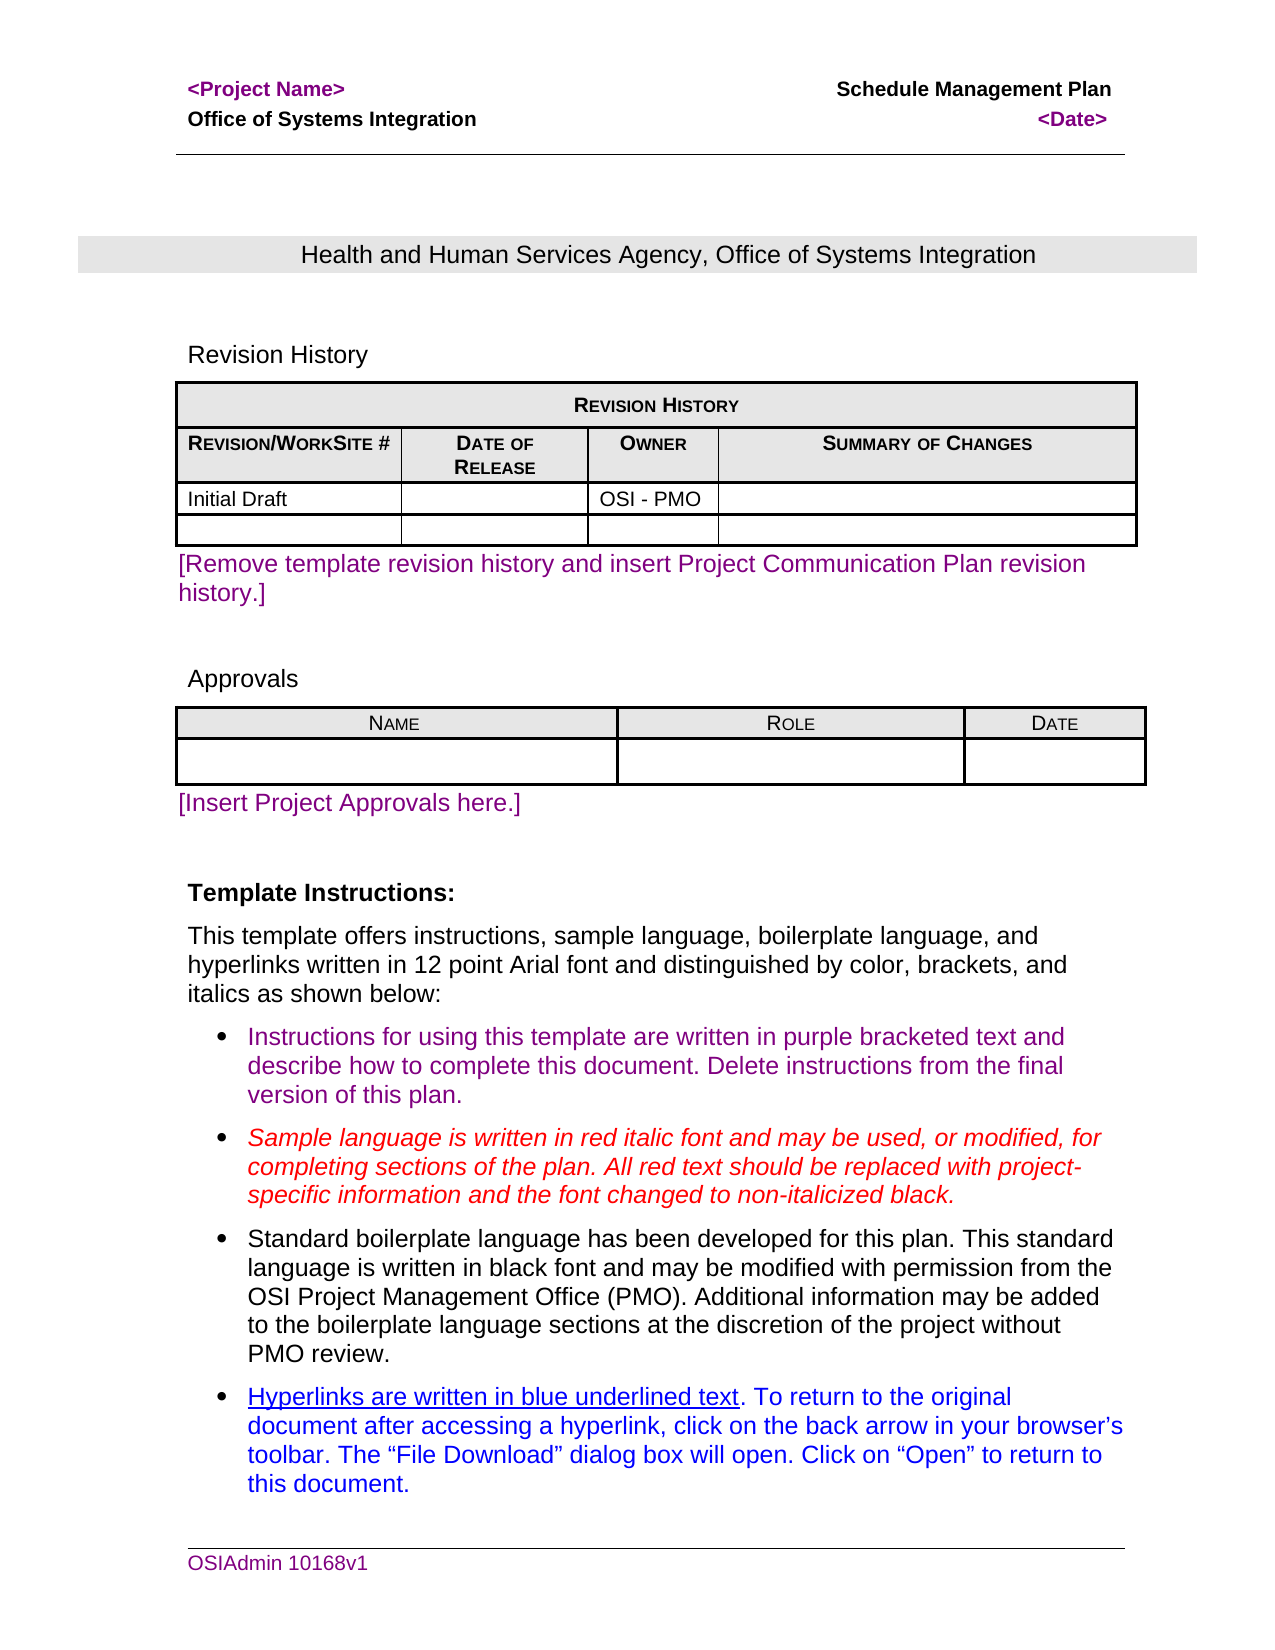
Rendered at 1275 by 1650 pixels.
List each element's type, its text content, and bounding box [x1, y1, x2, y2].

text [Remove template revision history and insert Project Communication Plan revision history.] [178, 549, 1125, 606]
table_header Role [619, 709, 963, 737]
text This template offers instructions, sample language, boilerplate language, and hyperlinks written in 12 point Arial font and distinguished by color, brackets, and italics as shown below: [187, 921, 1125, 1007]
table_header Date [966, 709, 1144, 737]
table_cell [178, 516, 401, 544]
table_header Health and Human Services Agency, Office of Systems Integration [78, 236, 1197, 273]
table_cell [402, 484, 587, 512]
table_cell [719, 516, 1135, 544]
table_cell Initial Draft [178, 484, 401, 512]
table_cell Revision/WorkSite # [178, 429, 401, 481]
list Instructions for using this template are written in purple bracketed text and describe how to complete this document. Delete instructions from the final version of this plan. [217, 1022, 1125, 1108]
table_cell [719, 484, 1135, 512]
table_cell Date of Release [402, 429, 587, 481]
table_cell [619, 740, 963, 783]
table_cell [966, 740, 1144, 783]
table_cell [178, 740, 616, 783]
table_cell [589, 516, 718, 544]
table_cell [402, 516, 587, 544]
table_cell OSI - PMO [589, 484, 718, 512]
table_cell Owner [589, 429, 718, 481]
text [Insert Project Approvals here.] [178, 788, 1125, 817]
list Sample language is written in red italic font and may be used, or modified, for completing sections of the plan. All red text should be replaced with project-specific information and the font changed to non-italicized black. [217, 1123, 1125, 1209]
table_header Revision History [178, 384, 1135, 426]
table_cell Summary of Changes [719, 429, 1135, 481]
text Template Instructions: [187, 878, 1125, 907]
text Approvals [187, 664, 1125, 693]
table_header Name [178, 709, 616, 737]
list Standard boilerplate language has been developed for this plan. This standard language is written in black font and may be modified with permission from the OSI Project Management Office (PMO). Additional information may be added to the boilerplate language sections at the discretion of the project without PMO review. [217, 1224, 1125, 1368]
text Revision History [187, 340, 1125, 368]
list Hyperlinks are written in blue underlined text. To return to the original document after accessing a hyperlink, click on the back arrow in your browser’s toolbar. The “File Download” dialog box will open. Click on “Open” to return to this document. [217, 1382, 1125, 1497]
